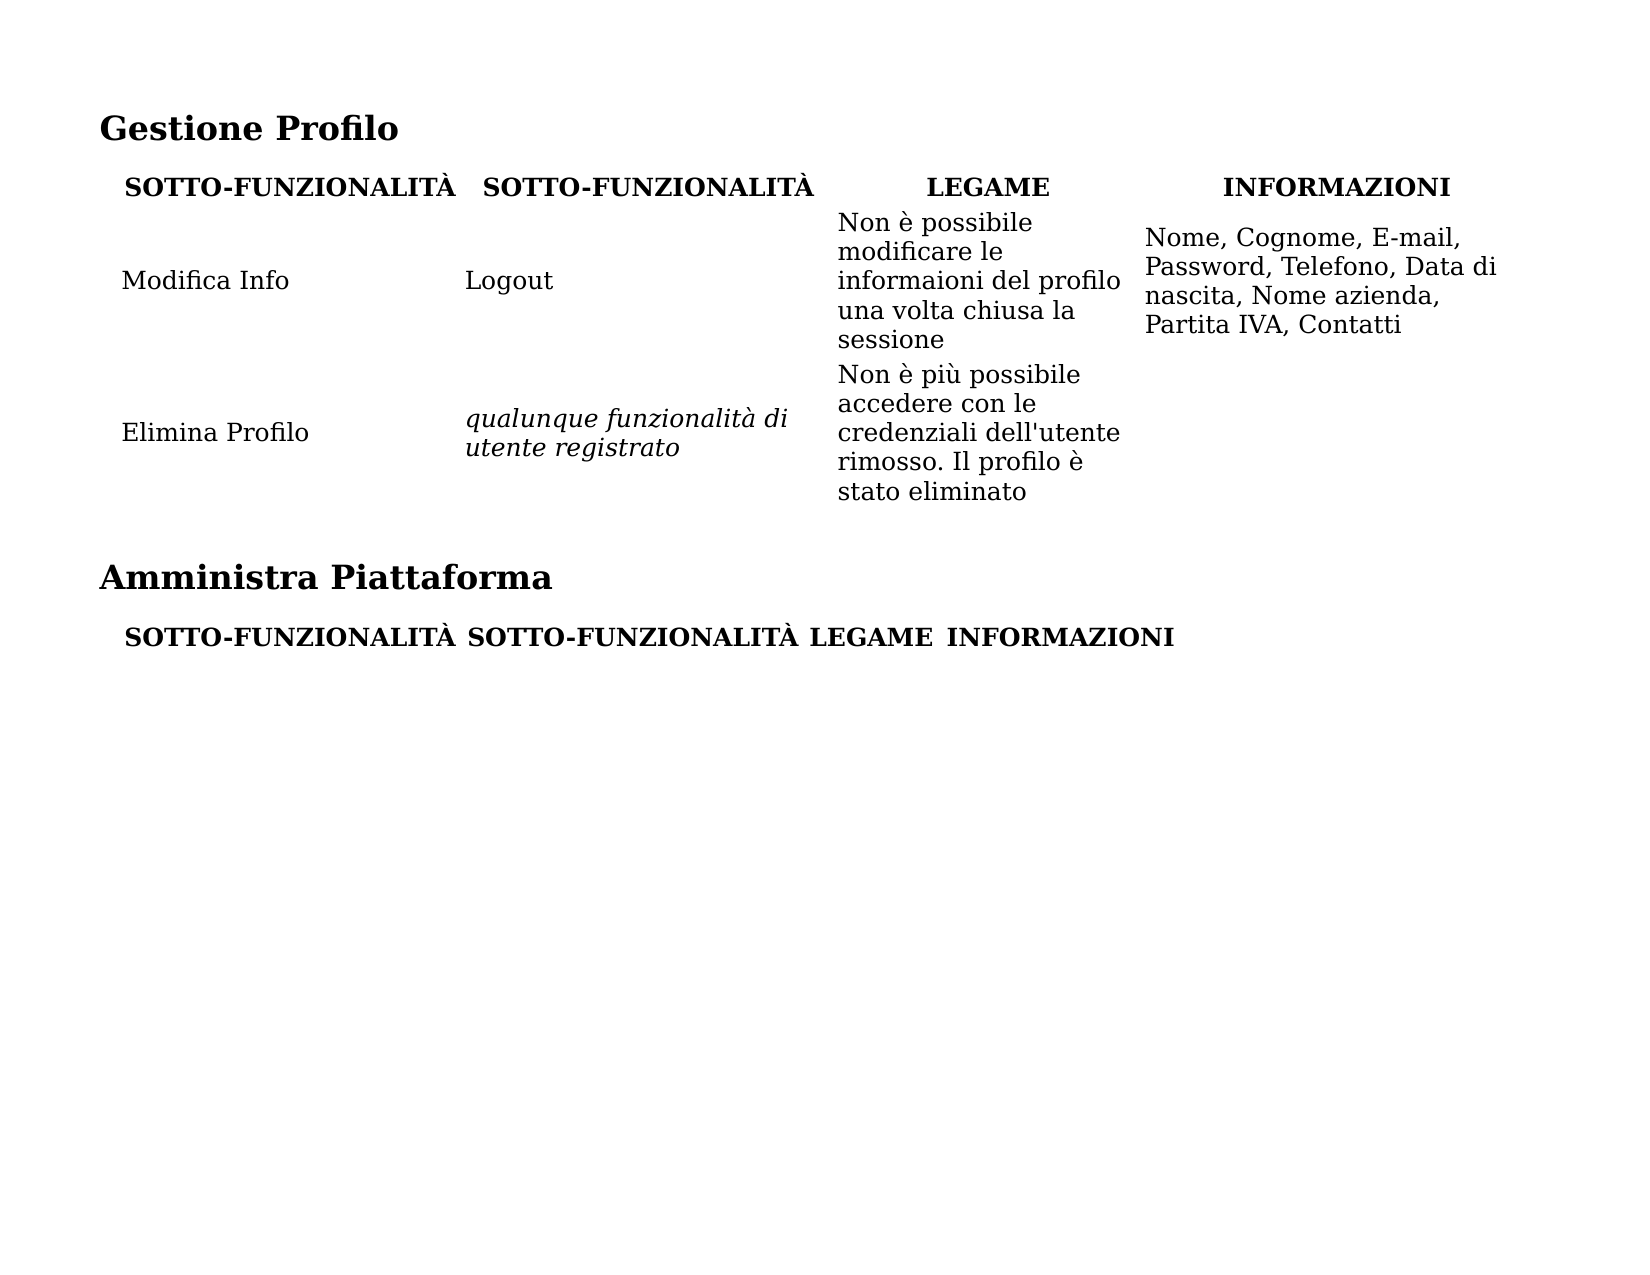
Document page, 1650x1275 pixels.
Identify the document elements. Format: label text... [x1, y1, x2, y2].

table_cell Non è più possibile accedere con le credenziali dell'utente rimosso. Il profilo è stato eliminato [835, 357, 1142, 509]
table_header SOTTO-FUNZIONALITÀ [462, 620, 804, 655]
table_header INFORMAZIONI [939, 620, 1182, 655]
table_header SOTTO-FUNZIONALITÀ [118, 620, 462, 655]
table_header SOTTO-FUNZIONALITÀ [118, 170, 462, 205]
table_cell [804, 655, 939, 666]
table_cell Modifica Info [118, 205, 462, 357]
table_header LEGAME [804, 620, 939, 655]
table_header SOTTO-FUNZIONALITÀ [462, 170, 834, 205]
table_header LEGAME [835, 170, 1142, 205]
subtitle Amministra Piattaforma [99, 558, 1569, 598]
table_cell [1142, 357, 1532, 509]
table_cell [462, 655, 804, 666]
subtitle Gestione Profilo [99, 109, 1569, 148]
table_cell [939, 655, 1182, 666]
table_header INFORMAZIONI [1142, 170, 1532, 205]
table_cell Elimina Profilo [118, 357, 462, 509]
table_cell qualunque funzionalità di utente registrato [462, 357, 834, 509]
table_cell [118, 655, 462, 666]
table_cell Nome, Cognome, E-mail, Password, Telefono, Data di nascita, Nome azienda, Partita IVA, Contatti [1142, 205, 1532, 357]
table_cell Logout [462, 205, 834, 357]
table_cell Non è possibile modificare le informaioni del profilo una volta chiusa la sessione [835, 205, 1142, 357]
